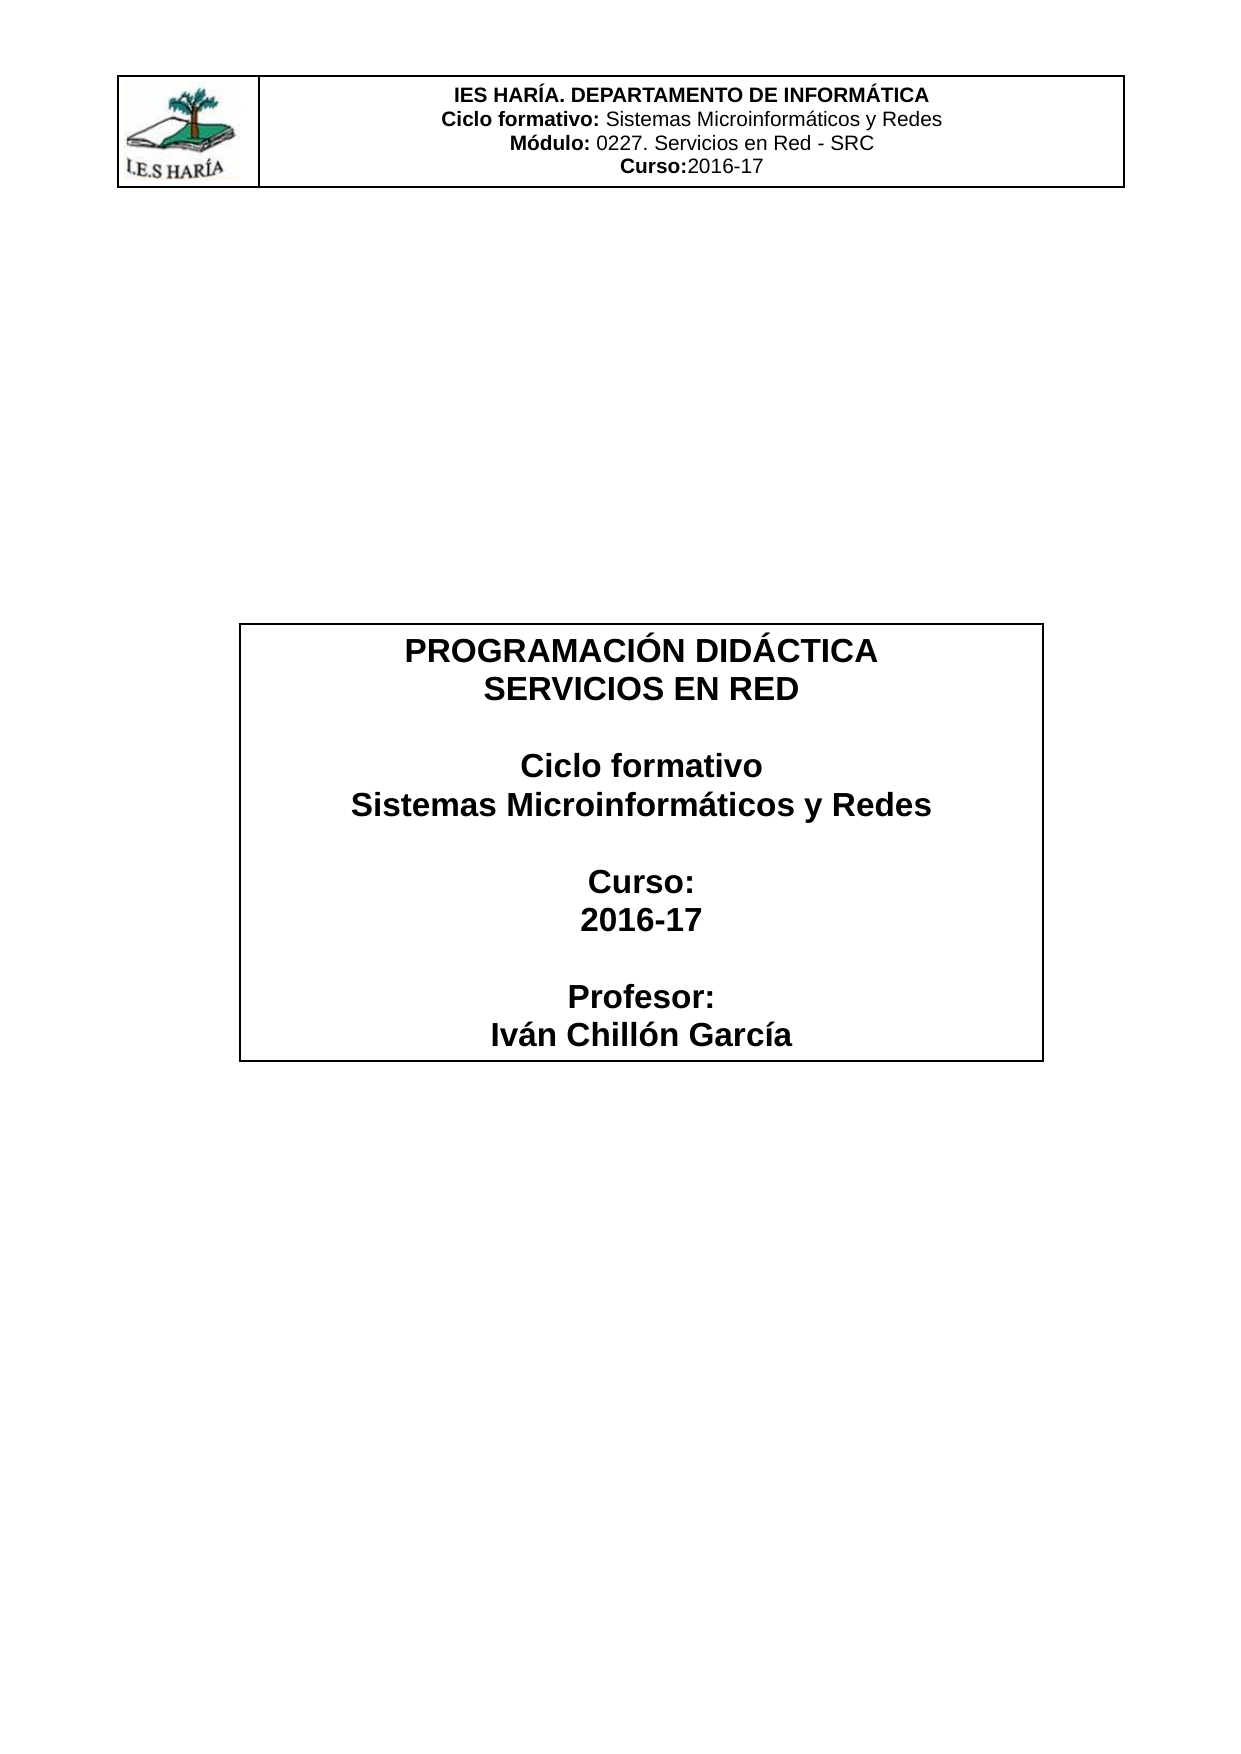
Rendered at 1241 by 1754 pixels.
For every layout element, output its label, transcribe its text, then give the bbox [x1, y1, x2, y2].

table_header PROGRAMACIÓN DIDÁCTICA SERVICIOS EN RED Ciclo formativo Sistemas Microinformáticos y Redes Curso: 2016-17 Profesor: Iván Chillón García [241, 625, 1042, 1059]
picture [123, 82, 241, 180]
